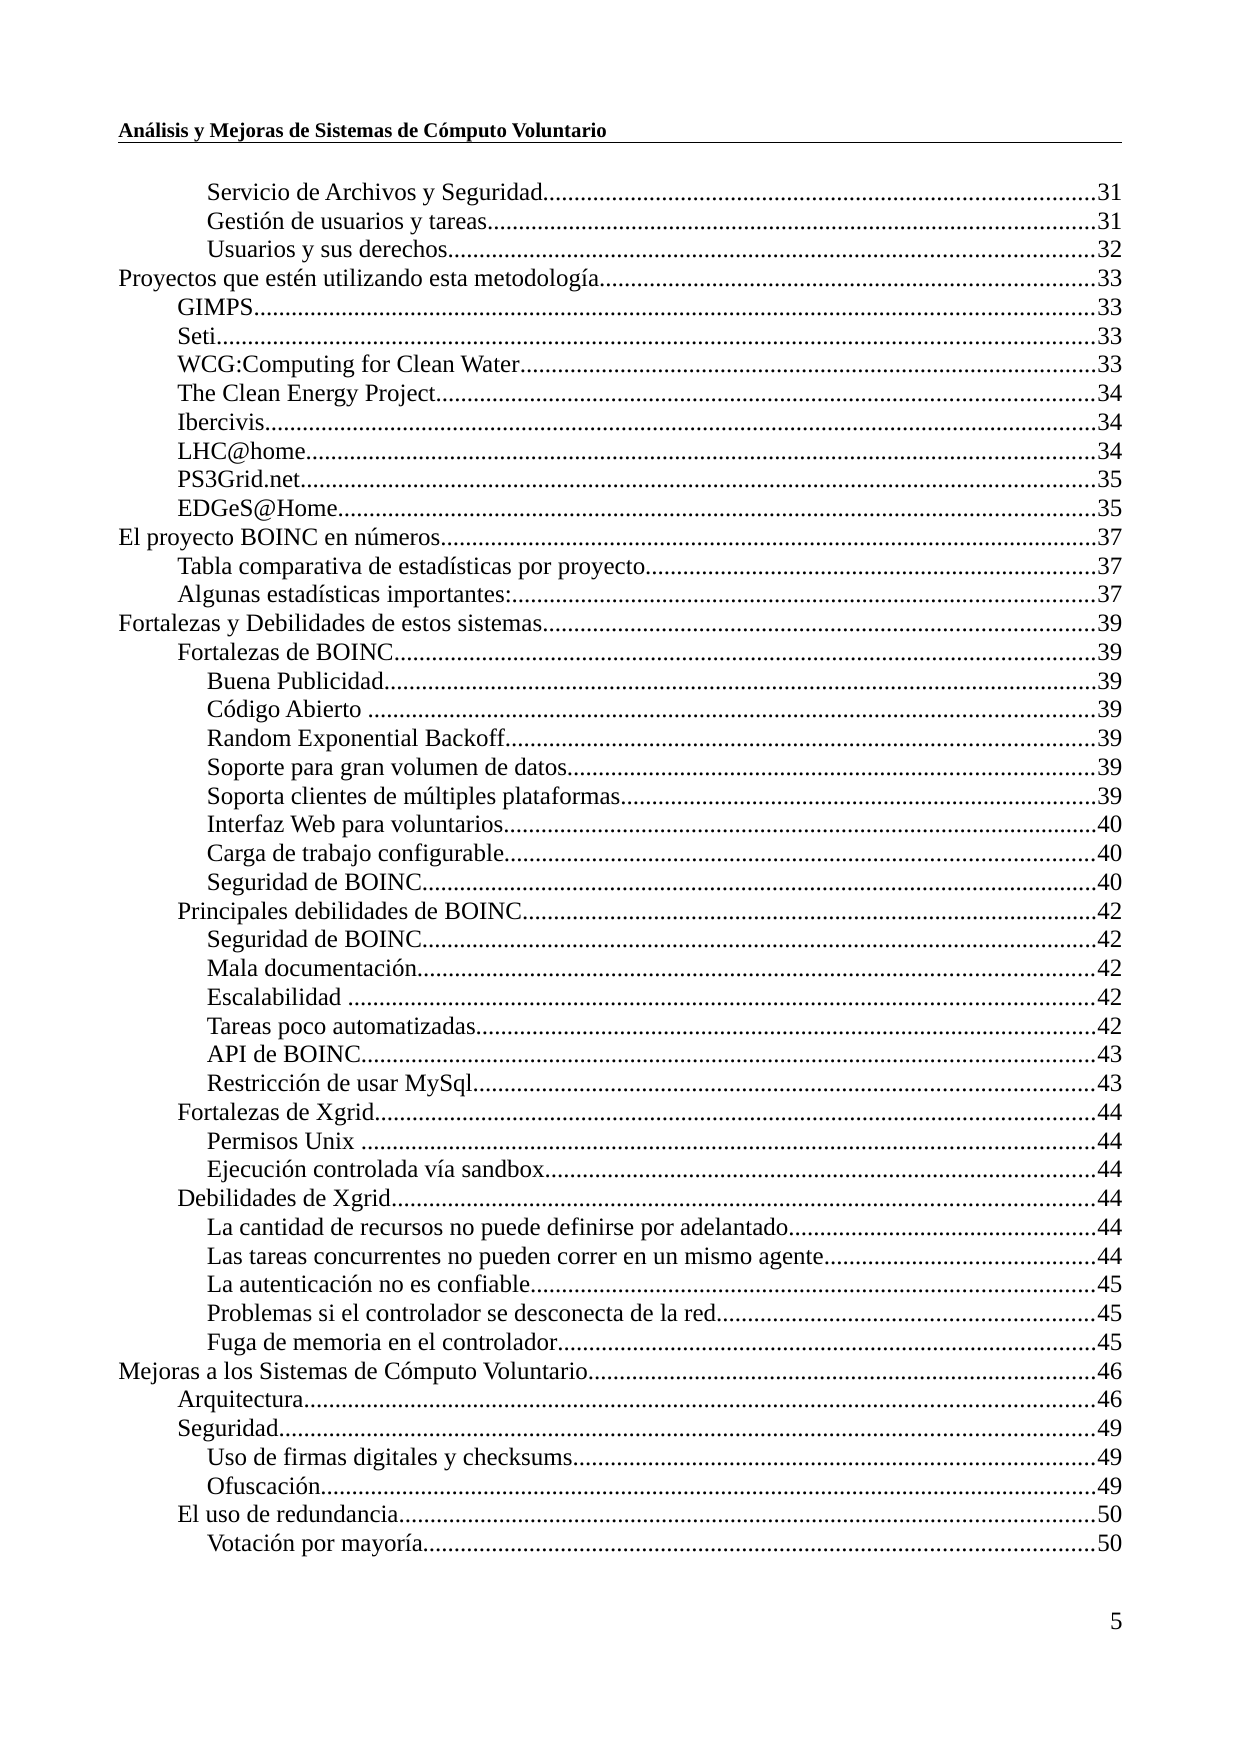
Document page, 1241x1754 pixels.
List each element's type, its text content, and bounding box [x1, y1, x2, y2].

text Restricción de usar MySql 43 [207, 1068, 1122, 1097]
text Usuarios y sus derechos 32 [207, 234, 1122, 263]
text Buena Publicidad 39 [207, 666, 1122, 694]
text Seguridad de BOINC 42 [207, 924, 1122, 953]
text LHC@home 34 [177, 436, 1122, 464]
text Permisos Unix 44 [207, 1126, 1122, 1154]
text The Clean Energy Project 34 [177, 378, 1122, 407]
text Seguridad de BOINC 40 [207, 867, 1122, 896]
text Código Abierto 39 [207, 694, 1122, 723]
text Ejecución controlada vía sandbox 44 [207, 1154, 1122, 1183]
text La autenticación no es confiable 45 [207, 1269, 1122, 1298]
text Fortalezas y Debilidades de estos sistemas 39 [118, 608, 1122, 637]
text API de BOINC 43 [207, 1039, 1122, 1068]
text PS3Grid.net 35 [177, 464, 1122, 493]
text WCG:Computing for Clean Water 33 [177, 349, 1122, 378]
text Debilidades de Xgrid 44 [177, 1183, 1122, 1212]
text Fortalezas de BOINC 39 [177, 637, 1122, 666]
text Interfaz Web para voluntarios 40 [207, 809, 1122, 838]
text Las tareas concurrentes no pueden correr en un mismo agente 44 [207, 1241, 1122, 1269]
text Votación por mayoría 50 [207, 1528, 1122, 1557]
text Mala documentación 42 [207, 953, 1122, 982]
text Algunas estadísticas importantes: 37 [177, 579, 1122, 608]
text Arquitectura 46 [177, 1384, 1122, 1413]
text Gestión de usuarios y tareas 31 [207, 206, 1122, 234]
text Ofuscación 49 [207, 1471, 1122, 1499]
text Problemas si el controlador se desconecta de la red 45 [207, 1298, 1122, 1327]
text Tareas poco automatizadas 42 [207, 1011, 1122, 1039]
text Seti 33 [177, 321, 1122, 349]
text Tabla comparativa de estadísticas por proyecto 37 [177, 551, 1122, 579]
text EDGeS@Home 35 [177, 493, 1122, 522]
text La cantidad de recursos no puede definirse por adelantado 44 [207, 1212, 1122, 1241]
text Escalabilidad 42 [207, 982, 1122, 1011]
text Servicio de Archivos y Seguridad 31 [207, 177, 1122, 206]
text Proyectos que estén utilizando esta metodología 33 [118, 263, 1122, 292]
text Random Exponential Backoff 39 [207, 723, 1122, 752]
text Fuga de memoria en el controlador 45 [207, 1327, 1122, 1356]
text Uso de firmas digitales y checksums 49 [207, 1442, 1122, 1471]
text El uso de redundancia 50 [177, 1499, 1122, 1528]
text Seguridad 49 [177, 1413, 1122, 1442]
text Soporta clientes de múltiples plataformas 39 [207, 781, 1122, 809]
text Mejoras a los Sistemas de Cómputo Voluntario 46 [118, 1356, 1122, 1384]
text GIMPS 33 [177, 292, 1122, 321]
text Fortalezas de Xgrid 44 [177, 1097, 1122, 1126]
text Soporte para gran volumen de datos 39 [207, 752, 1122, 781]
text Principales debilidades de BOINC 42 [177, 896, 1122, 924]
text Ibercivis 34 [177, 407, 1122, 436]
text El proyecto BOINC en números 37 [118, 522, 1122, 551]
text Carga de trabajo configurable 40 [207, 838, 1122, 867]
